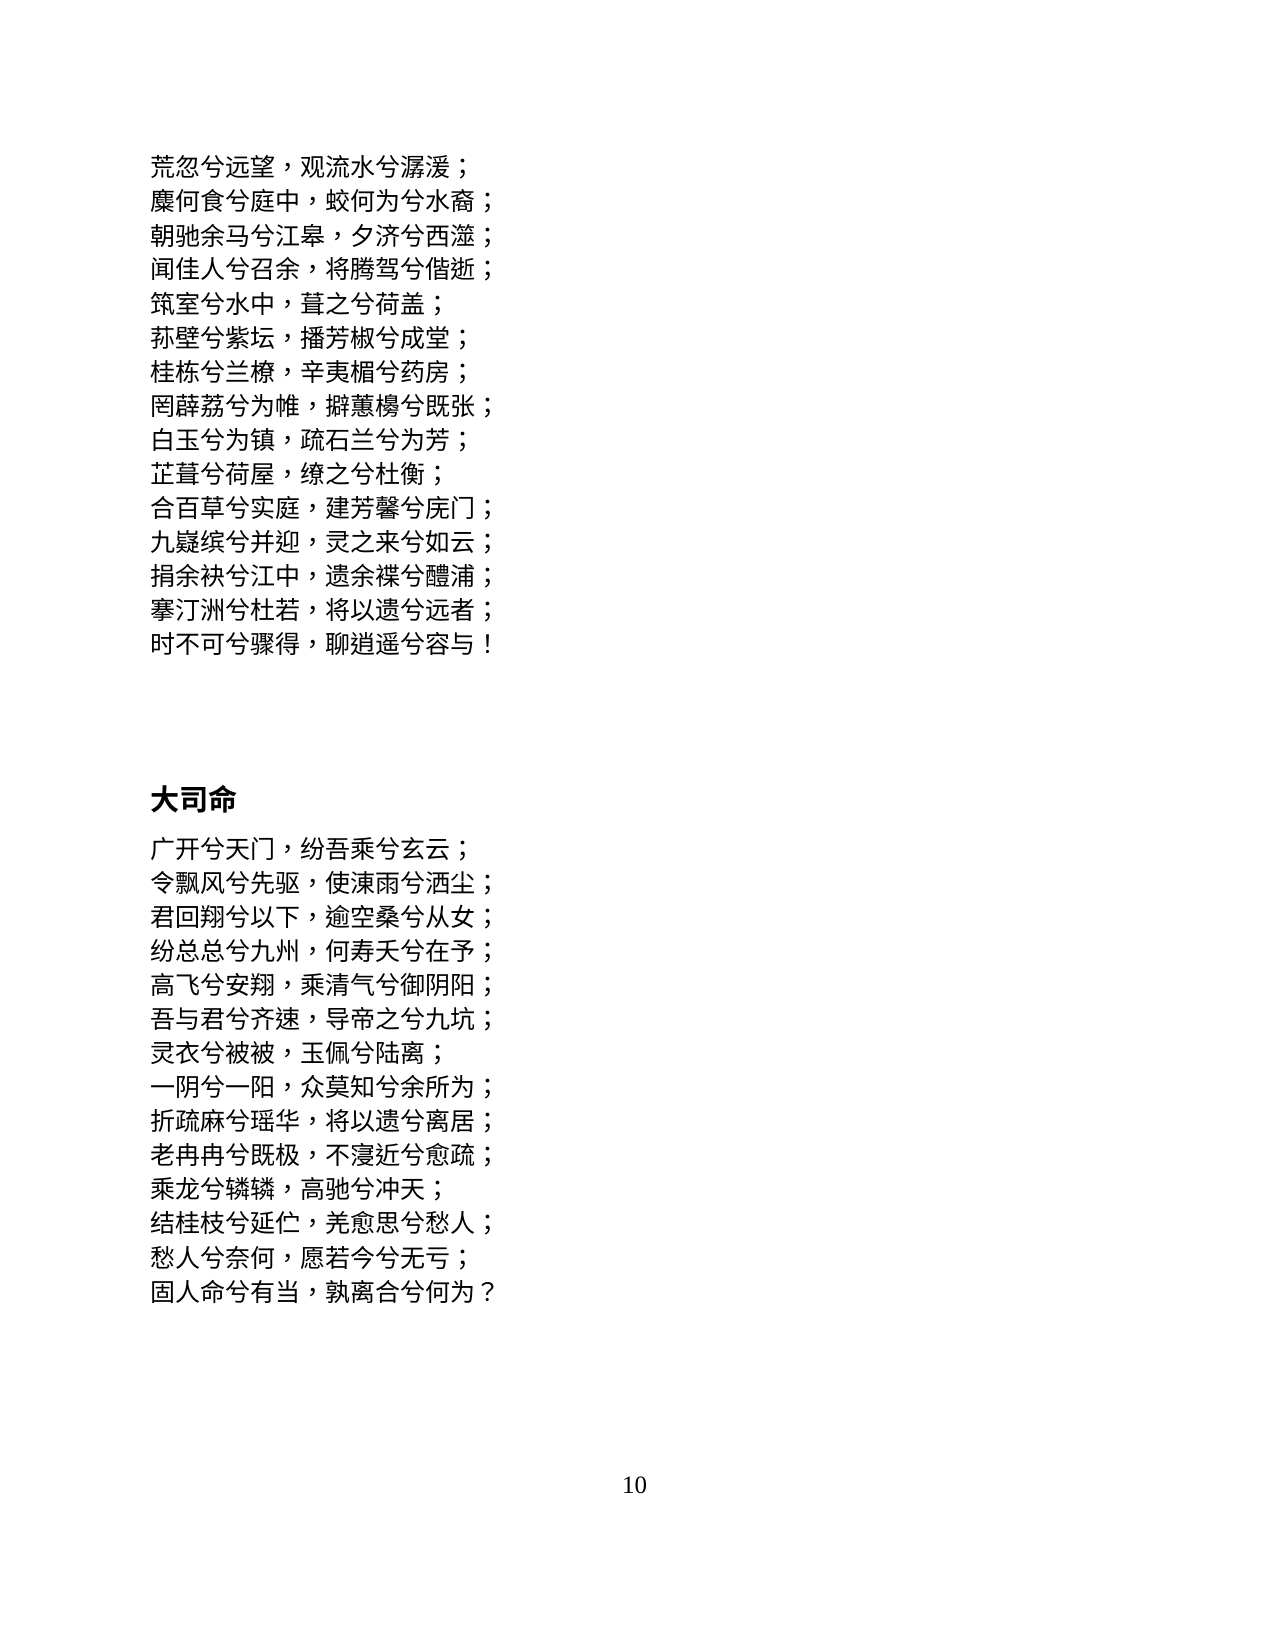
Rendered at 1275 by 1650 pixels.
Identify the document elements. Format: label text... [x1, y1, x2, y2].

text 广开兮天门，纷吾乘兮玄云； 令飘风兮先驱，使涷雨兮洒尘； 君回翔兮以下，逾空桑兮从女； 纷总总兮九州，何寿夭兮在予； 高飞兮安翔，乘清气兮御阴阳； 吾与君兮齐速，导帝之兮九坑； 灵衣兮被被，玉佩兮陆离； 一阴兮一阳，众莫知兮余所为； 折疏麻兮瑶华，将以遗兮离居； 老冉冉兮既极，不寖近兮愈疏； 乘龙兮辚辚，高驰兮冲天； 结桂枝兮延伫，羌愈思兮愁人； 愁人兮奈何，愿若今兮无亏； 固人命兮有当，孰离合兮何为？ [150, 831, 1125, 1308]
text 荒忽兮远望，观流水兮潺湲； 麋何食兮庭中，蛟何为兮水裔； 朝驰余马兮江皋，夕济兮西澨； 闻佳人兮召余，将腾驾兮偕逝； 筑室兮水中，葺之兮荷盖； 荪壁兮紫坛，播芳椒兮成堂； 桂栋兮兰橑，辛夷楣兮药房； 罔薜荔兮为帷，擗蕙櫋兮既张； 白玉兮为镇，疏石兰兮为芳； 芷葺兮荷屋，缭之兮杜衡； 合百草兮实庭，建芳馨兮庑门； 九嶷缤兮并迎，灵之来兮如云； 捐余袂兮江中，遗余褋兮醴浦； 搴汀洲兮杜若，将以遗兮远者； 时不可兮骤得，聊逍遥兮容与！ [150, 150, 1125, 661]
subtitle 大司命 [150, 779, 1125, 819]
